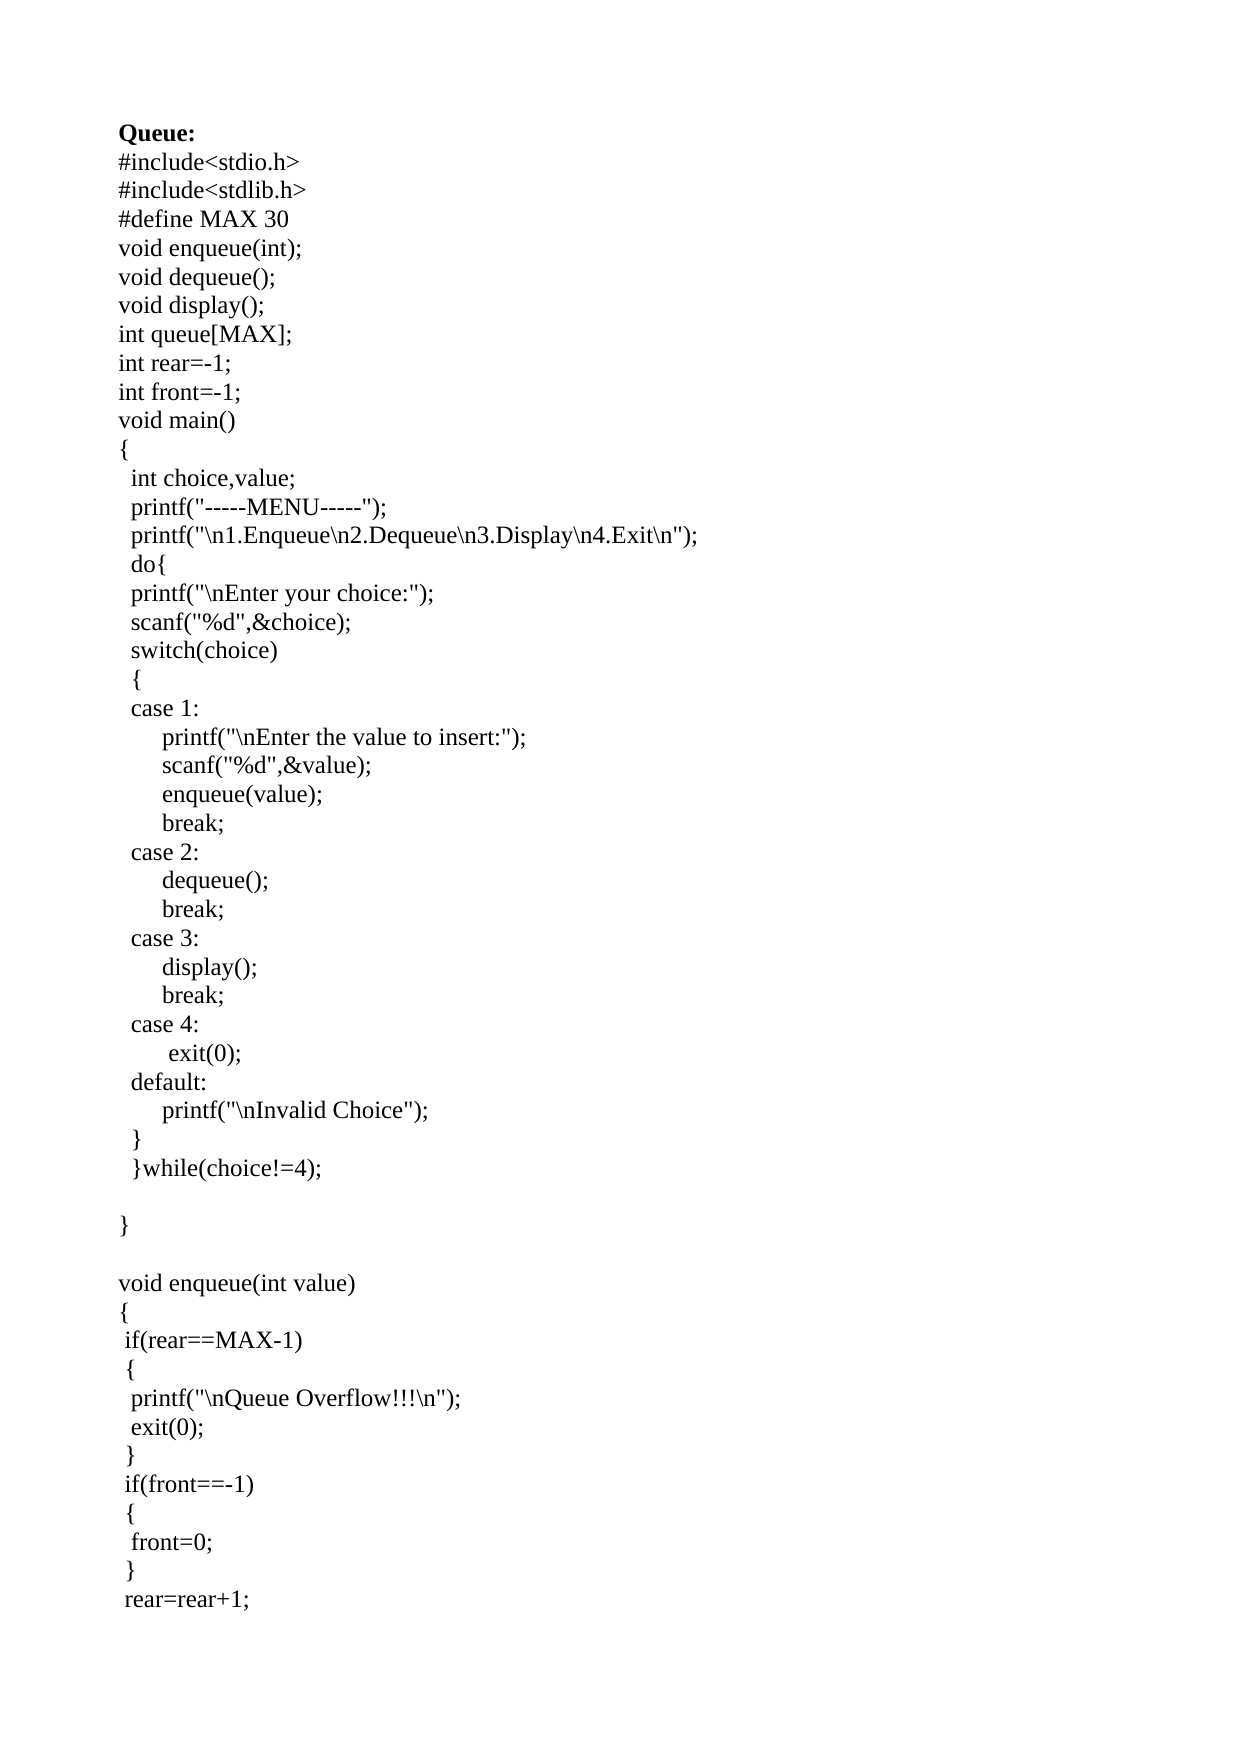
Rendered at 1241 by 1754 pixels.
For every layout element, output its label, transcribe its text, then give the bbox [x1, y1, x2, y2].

text printf("\nInvalid Choice"); [118, 1096, 1122, 1124]
text case 2: [118, 837, 1122, 866]
text void enqueue(int); [118, 233, 1122, 262]
text if(front==-1) [118, 1469, 1122, 1498]
text dequeue(); [118, 866, 1122, 894]
text display(); [118, 952, 1122, 981]
text printf("-----MENU-----"); [118, 492, 1122, 521]
text printf("\nEnter the value to insert:"); [118, 722, 1122, 751]
text { [118, 664, 1122, 693]
text break; [118, 981, 1122, 1009]
text #include<stdio.h> [118, 147, 1122, 176]
text scanf("%d",&choice); [118, 607, 1122, 636]
text case 3: [118, 923, 1122, 952]
text { [118, 434, 1122, 463]
text default: [118, 1067, 1122, 1096]
text void dequeue(); [118, 262, 1122, 291]
text exit(0); [118, 1038, 1122, 1067]
text printf("\nQueue Overflow!!!\n"); [118, 1383, 1122, 1412]
text rear=rear+1; [118, 1584, 1122, 1613]
text } [118, 1124, 1122, 1153]
text do{ [118, 549, 1122, 578]
text switch(choice) [118, 636, 1122, 664]
text printf("\nEnter your choice:"); [118, 578, 1122, 607]
text Queue: [118, 118, 1122, 147]
text }while(choice!=4); [118, 1153, 1122, 1182]
text exit(0); [118, 1412, 1122, 1441]
text break; [118, 808, 1122, 837]
text case 1: [118, 693, 1122, 722]
text int choice,value; [118, 463, 1122, 492]
text case 4: [118, 1009, 1122, 1038]
text int queue[MAX]; [118, 319, 1122, 348]
text { [118, 1297, 1122, 1326]
text front=0; [118, 1527, 1122, 1556]
text break; [118, 894, 1122, 923]
text #include<stdlib.h> [118, 176, 1122, 204]
text int rear=-1; [118, 348, 1122, 377]
text enqueue(value); [118, 779, 1122, 808]
text { [118, 1354, 1122, 1383]
text void enqueue(int value) [118, 1268, 1122, 1297]
text scanf("%d",&value); [118, 751, 1122, 779]
text void display(); [118, 291, 1122, 319]
text void main() [118, 406, 1122, 434]
text printf("\n1.Enqueue\n2.Dequeue\n3.Display\n4.Exit\n"); [118, 521, 1122, 549]
text } [118, 1556, 1122, 1584]
text if(rear==MAX-1) [118, 1326, 1122, 1354]
text } [118, 1441, 1122, 1469]
text #define MAX 30 [118, 204, 1122, 233]
text } [118, 1211, 1122, 1239]
text int front=-1; [118, 377, 1122, 406]
text { [118, 1498, 1122, 1527]
